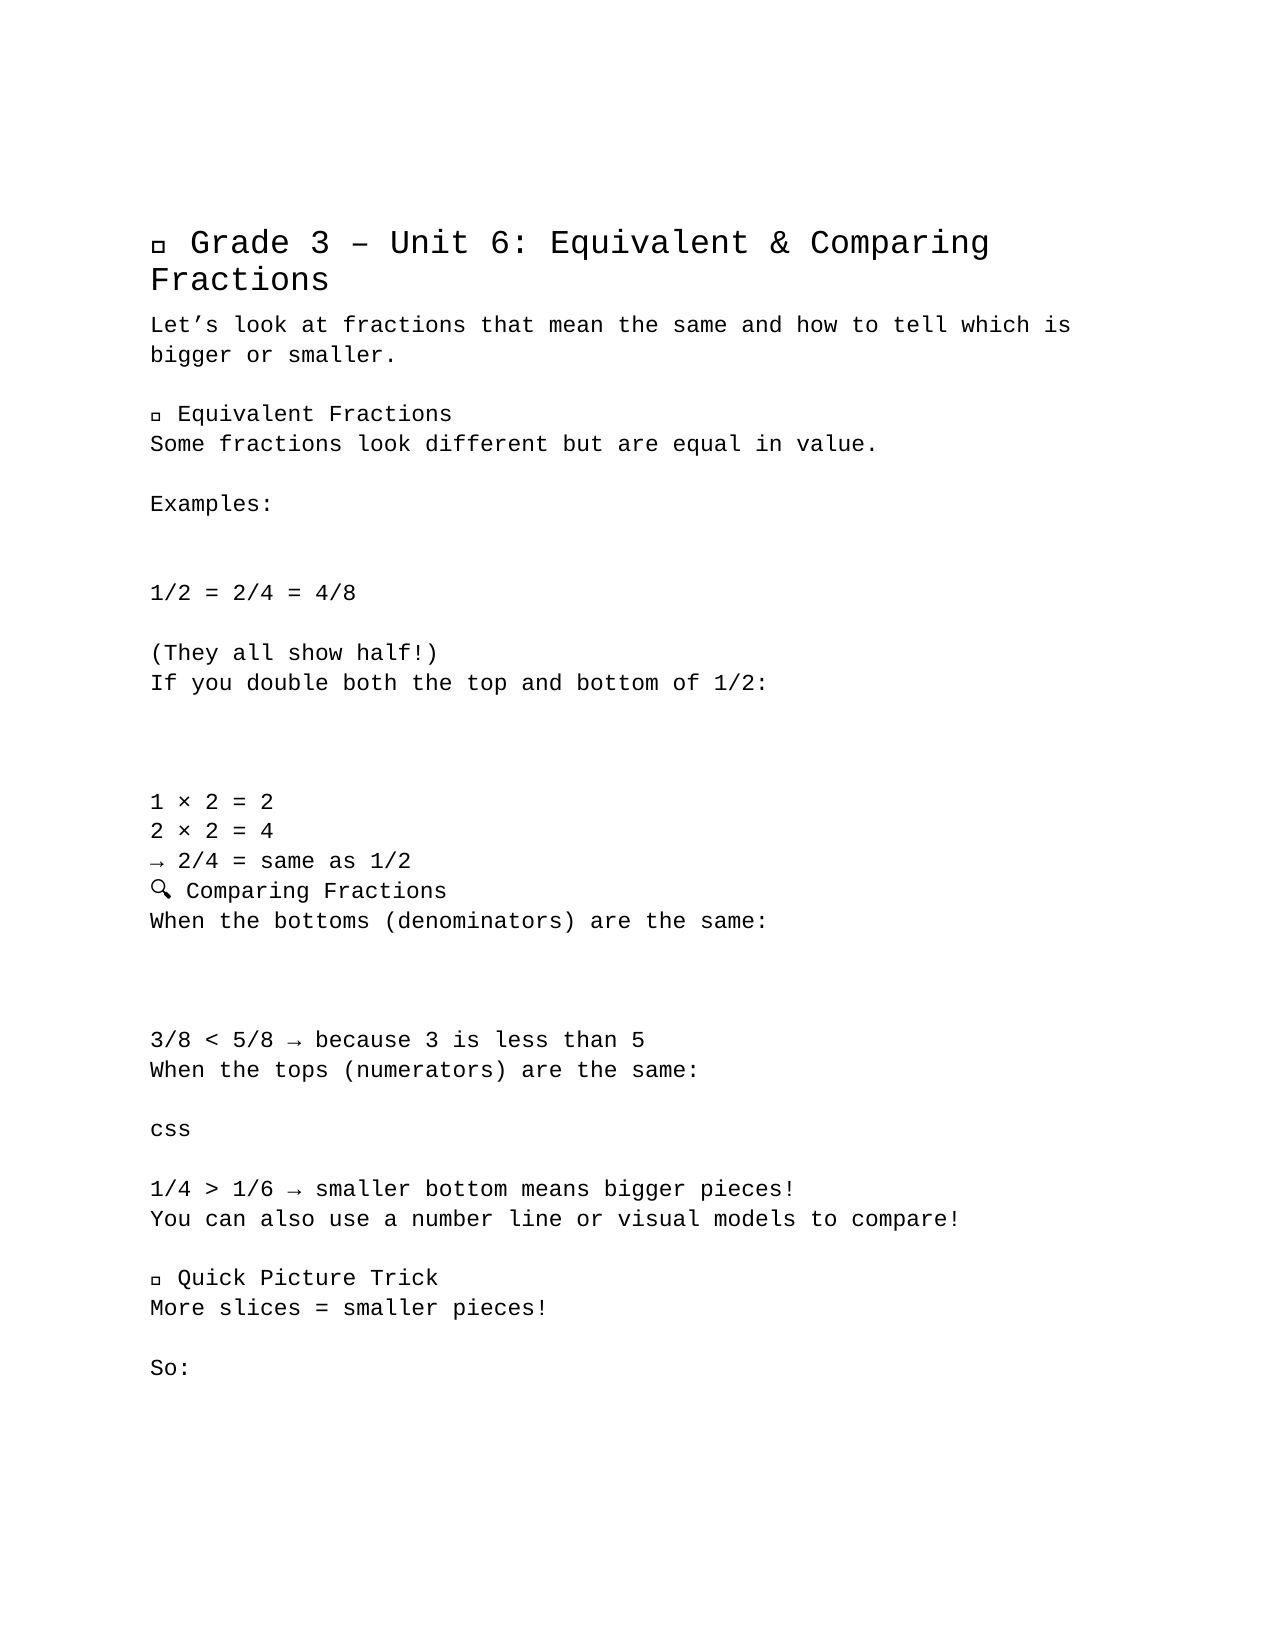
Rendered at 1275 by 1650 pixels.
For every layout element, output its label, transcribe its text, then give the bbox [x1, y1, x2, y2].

text Some fractions look different but are equal in value. [150, 433, 1125, 458]
text Examples: [150, 492, 1125, 518]
text 3/8 < 5/8 → because 3 is less than 5 [150, 1028, 1125, 1054]
text So: [150, 1356, 1125, 1382]
text When the bottoms (denominators) are the same: [150, 909, 1125, 935]
text If you double both the top and bottom of 1/2: [150, 671, 1125, 697]
text 1 × 2 = 2 [150, 790, 1125, 816]
text css [150, 1118, 1125, 1144]
text (They all show half!) [150, 641, 1125, 667]
text You can also use a number line or visual models to compare! [150, 1207, 1125, 1233]
text When the tops (numerators) are the same: [150, 1058, 1125, 1084]
subtitle ➗ Grade 3 – Unit 6: Equivalent & Comparing Fractions [150, 225, 1125, 301]
text → 2/4 = same as 1/2 [150, 850, 1125, 876]
text 2 × 2 = 4 [150, 820, 1125, 846]
text 1/4 > 1/6 → smaller bottom means bigger pieces! [150, 1177, 1125, 1203]
text 🍕 Quick Picture Trick [150, 1267, 1125, 1293]
text 🔍 Comparing Fractions [150, 879, 1125, 905]
text Let’s look at fractions that mean the same and how to tell which is bigger or smaller. [150, 313, 1125, 369]
text 1/2 = 2/4 = 4/8 [150, 582, 1125, 607]
text More slices = smaller pieces! [150, 1297, 1125, 1322]
text 🔁 Equivalent Fractions [150, 403, 1125, 429]
